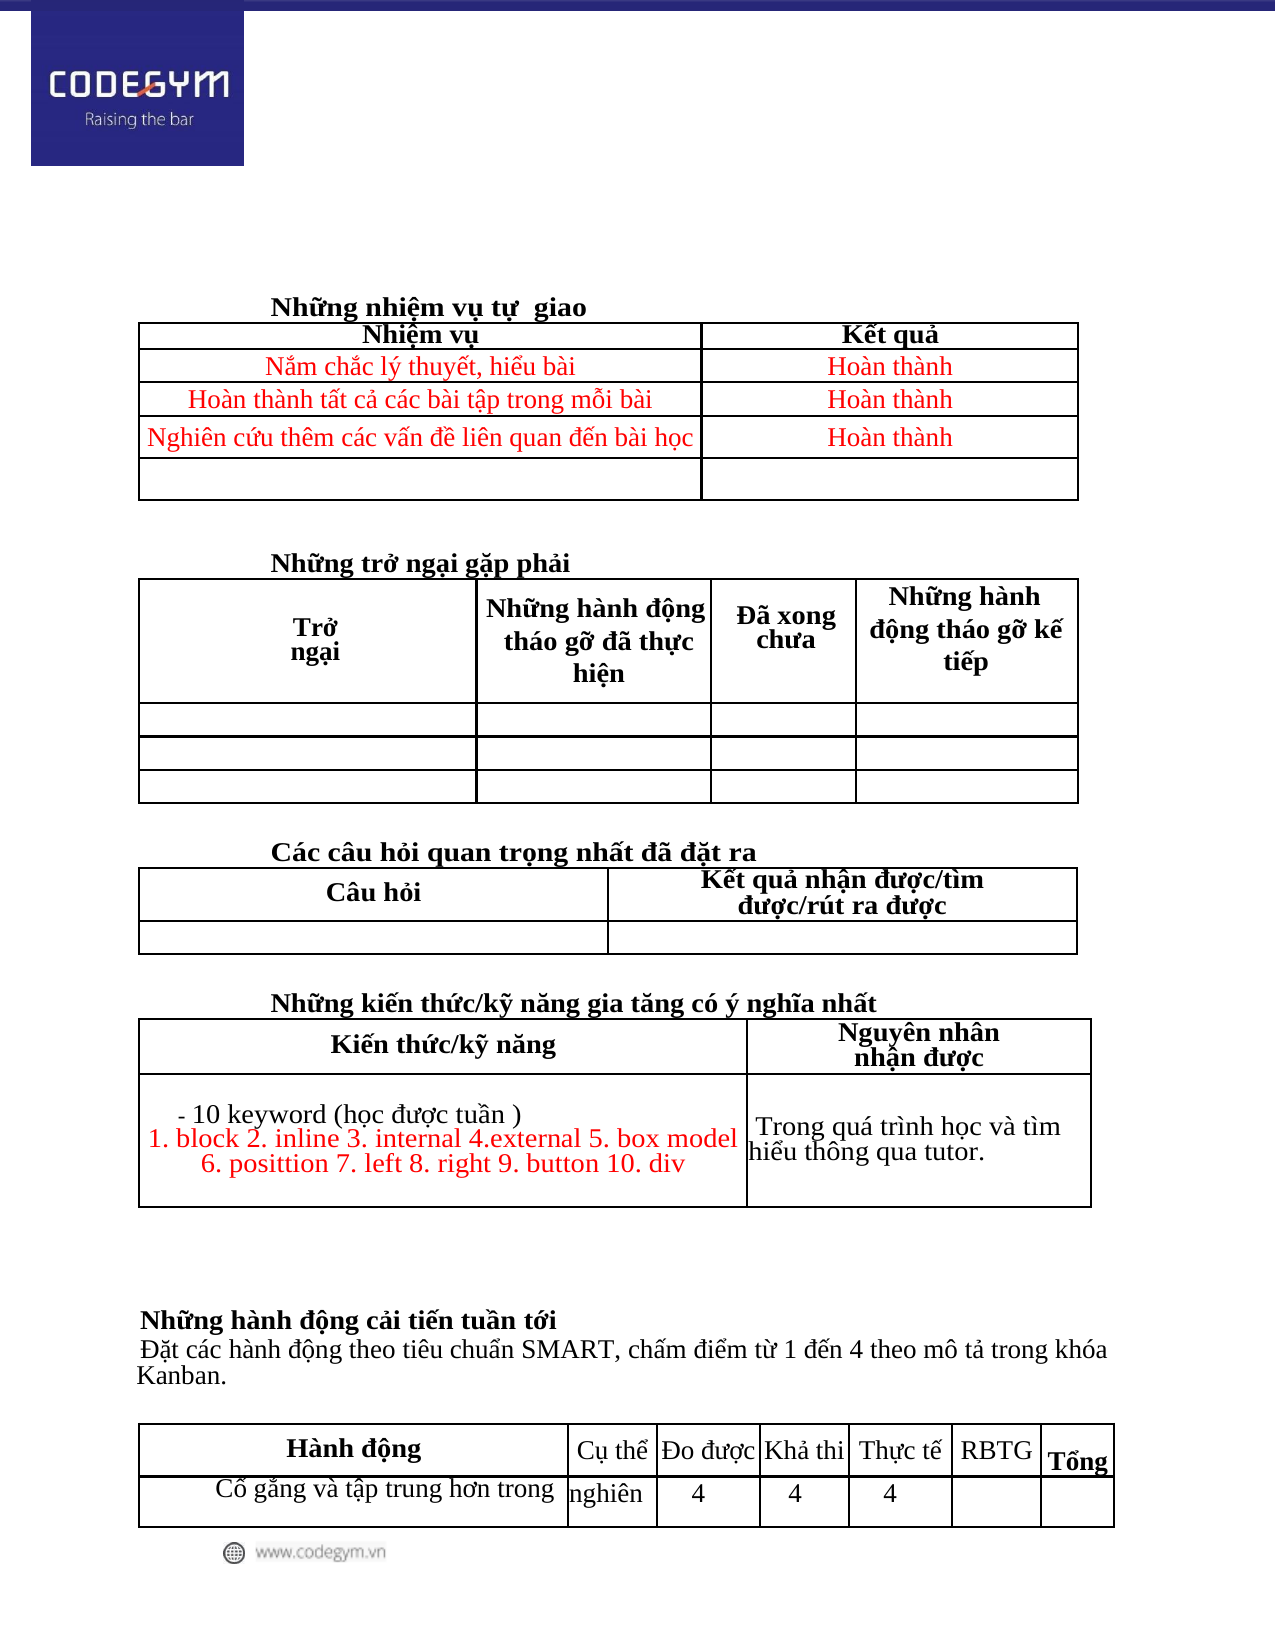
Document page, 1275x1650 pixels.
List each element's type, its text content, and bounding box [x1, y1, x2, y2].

table_cell [857, 738, 1077, 769]
table_header Những hành động tháo gỡ đã thực hiện [478, 580, 710, 702]
table_cell [478, 771, 710, 802]
table_cell [478, 738, 710, 769]
table_cell 4 [850, 1478, 951, 1526]
table_header Kết quả nhận được/tìm được/rút ra được [609, 869, 1076, 920]
table_cell [953, 1478, 1040, 1526]
picture [223, 1535, 1246, 1636]
table_header Cụ thể [569, 1425, 656, 1475]
table_cell [140, 704, 475, 735]
table_cell [703, 459, 1077, 499]
table_cell 4 [658, 1478, 759, 1526]
table_cell Cố gắng và tập trung hơn trong [140, 1478, 567, 1526]
text Đặt các hành động theo tiêu chuẩn SMART, chấm điểm từ 1 đến 4 theo mô tả trong khóa Kanban. [136, 1337, 1117, 1390]
picture [0, 0, 1275, 166]
text Các câu hỏi quan trọng nhất đã đặt ra [270, 836, 1131, 867]
table_cell [140, 738, 475, 769]
table_cell [712, 704, 855, 735]
table_header Thực tế [850, 1425, 951, 1475]
table_cell [609, 922, 1076, 953]
table_cell Nắm chắc lý thuyết, hiểu bài [140, 350, 700, 381]
table_cell nghiên [569, 1478, 656, 1526]
table_header Kết quả [703, 324, 1077, 348]
table_header RBTG [953, 1425, 1040, 1475]
table_header Khả thi [761, 1425, 848, 1475]
table_cell Hoàn thành [703, 417, 1077, 457]
table_header Nhiệm vụ [140, 324, 700, 348]
text Những trở ngại gặp phải [270, 547, 1131, 578]
table_cell Hoàn thành [703, 383, 1077, 414]
text Những hành động cải tiến tuần tới [125, 1304, 1131, 1336]
table_cell [140, 459, 700, 499]
table_header Những hành động tháo gỡ kế tiếp [857, 580, 1077, 702]
text Những nhiệm vụ tự giao [270, 291, 1131, 322]
table_header Hành động [140, 1425, 567, 1475]
table_cell [140, 922, 607, 953]
table_cell Trong quá trình học và tìm hiểu thông qua tutor. [748, 1075, 1090, 1206]
table_cell 10 keyword (học được tuần ) 1. block 2. inline 3. internal 4.external 5. box model 6. posittion 7. left 8. right 9. button 10. div [140, 1075, 746, 1206]
table_header Đã xong chưa [712, 580, 855, 702]
table_cell Nghiên cứu thêm các vấn đề liên quan đến bài học [140, 417, 700, 457]
table_cell [712, 771, 855, 802]
table_cell Hoàn thành tất cả các bài tập trong mỗi bài [140, 383, 700, 414]
table_cell [1042, 1478, 1113, 1526]
table_cell 4 [761, 1478, 848, 1526]
table_header Câu hỏi [140, 869, 607, 920]
table_cell [857, 771, 1077, 802]
table_header Đo được [658, 1425, 759, 1475]
table_cell [857, 704, 1077, 735]
table_cell [478, 704, 710, 735]
table_header Nguyên nhân nhận được [748, 1020, 1090, 1073]
table_header Tổng [1042, 1425, 1113, 1475]
table_cell [712, 738, 855, 769]
table_cell Hoàn thành [703, 350, 1077, 381]
table_cell [140, 771, 475, 802]
text Những kiến thức/kỹ năng gia tăng có ý nghĩa nhất [270, 987, 1131, 1018]
table_header Kiến thức/kỹ năng [140, 1020, 746, 1073]
table_header Trở ngại [140, 580, 475, 702]
